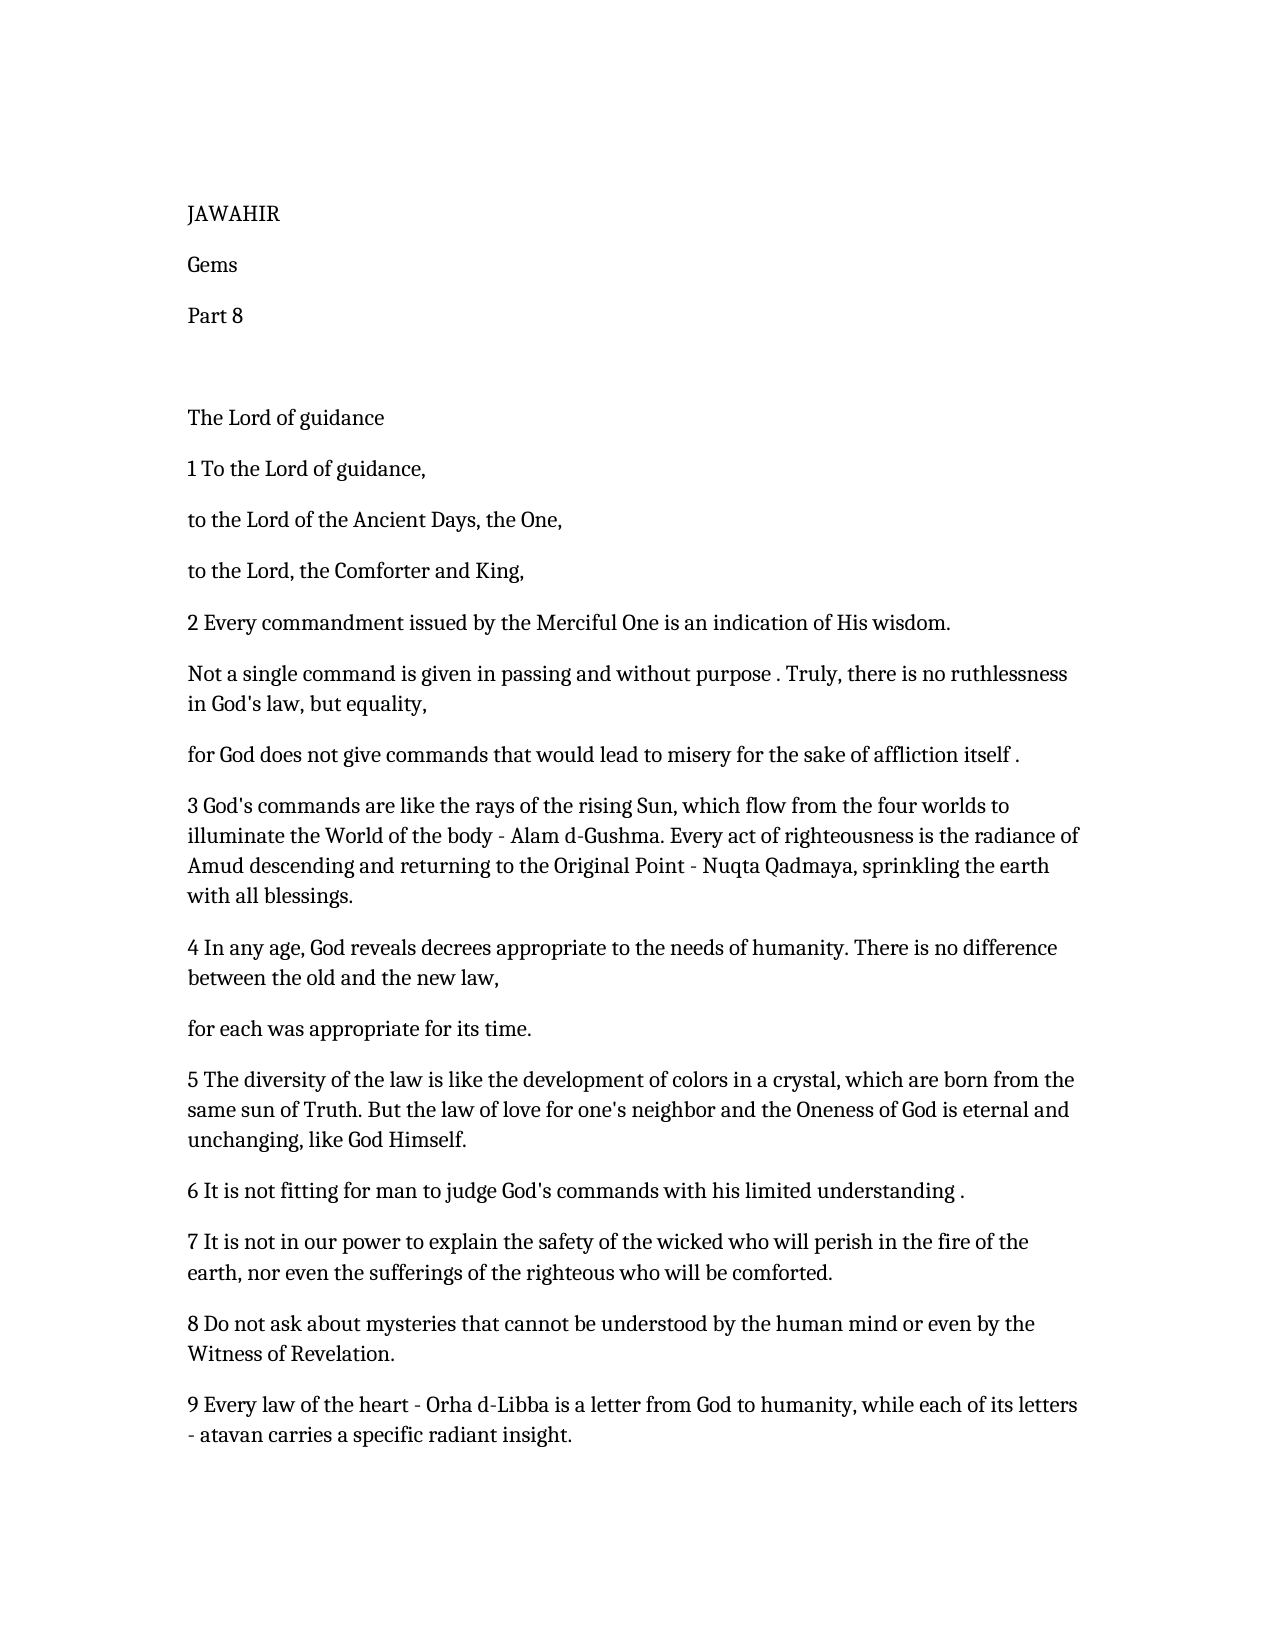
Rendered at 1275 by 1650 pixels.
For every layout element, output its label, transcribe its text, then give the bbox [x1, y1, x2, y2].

text to the Lord, the Comforter and King, [187, 558, 1087, 585]
text The Lord of guidance [187, 405, 1087, 432]
text for God does not give commands that would lead to misery for the sake of affliction itself . [187, 742, 1087, 768]
text 9 Every law of the heart - Orha d-Libba is a letter from God to humanity, while each of its letters - atavan carries a specific radiant insight. [187, 1392, 1087, 1448]
text 3 God's commands are like the rays of the rising Sun, which flow from the four worlds to illuminate the World of the body - Alam d-Gushma. Every act of righteousness is the radiance of Amud descending and returning to the Original Point - Nuqta Qadmaya, sprinkling the earth with all blessings. [187, 793, 1087, 910]
text Part 8 [187, 303, 1087, 329]
text Not a single command is given in passing and without purpose . Truly, there is no ruthlessness in God's law, but equality, [187, 660, 1087, 717]
text 8 Do not ask about mysteries that cannot be understood by the human mind or even by the Witness of Revelation. [187, 1310, 1087, 1367]
text 1 To the Lord of guidance, [187, 456, 1087, 483]
text 5 The diversity of the law is like the development of colors in a crystal, which are born from the same sun of Truth. But the law of love for one's neighbor and the Oneness of God is eternal and unchanging, like God Himself. [187, 1067, 1087, 1153]
text to the Lord of the Ancient Days, the One, [187, 507, 1087, 534]
text Gems [187, 252, 1087, 278]
text 6 It is not fitting for man to judge God's commands with his limited understanding . [187, 1178, 1087, 1204]
text for each was appropriate for its time. [187, 1016, 1087, 1042]
text JAWAHIR [187, 201, 1087, 227]
text 2 Every commandment issued by the Merciful One is an indication of His wisdom. [187, 609, 1087, 636]
text 4 In any age, God reveals decrees appropriate to the needs of humanity. There is no difference between the old and the new law, [187, 934, 1087, 991]
text 7 It is not in our power to explain the safety of the wicked who will perish in the fire of the earth, nor even the sufferings of the righteous who will be comforted. [187, 1229, 1087, 1286]
